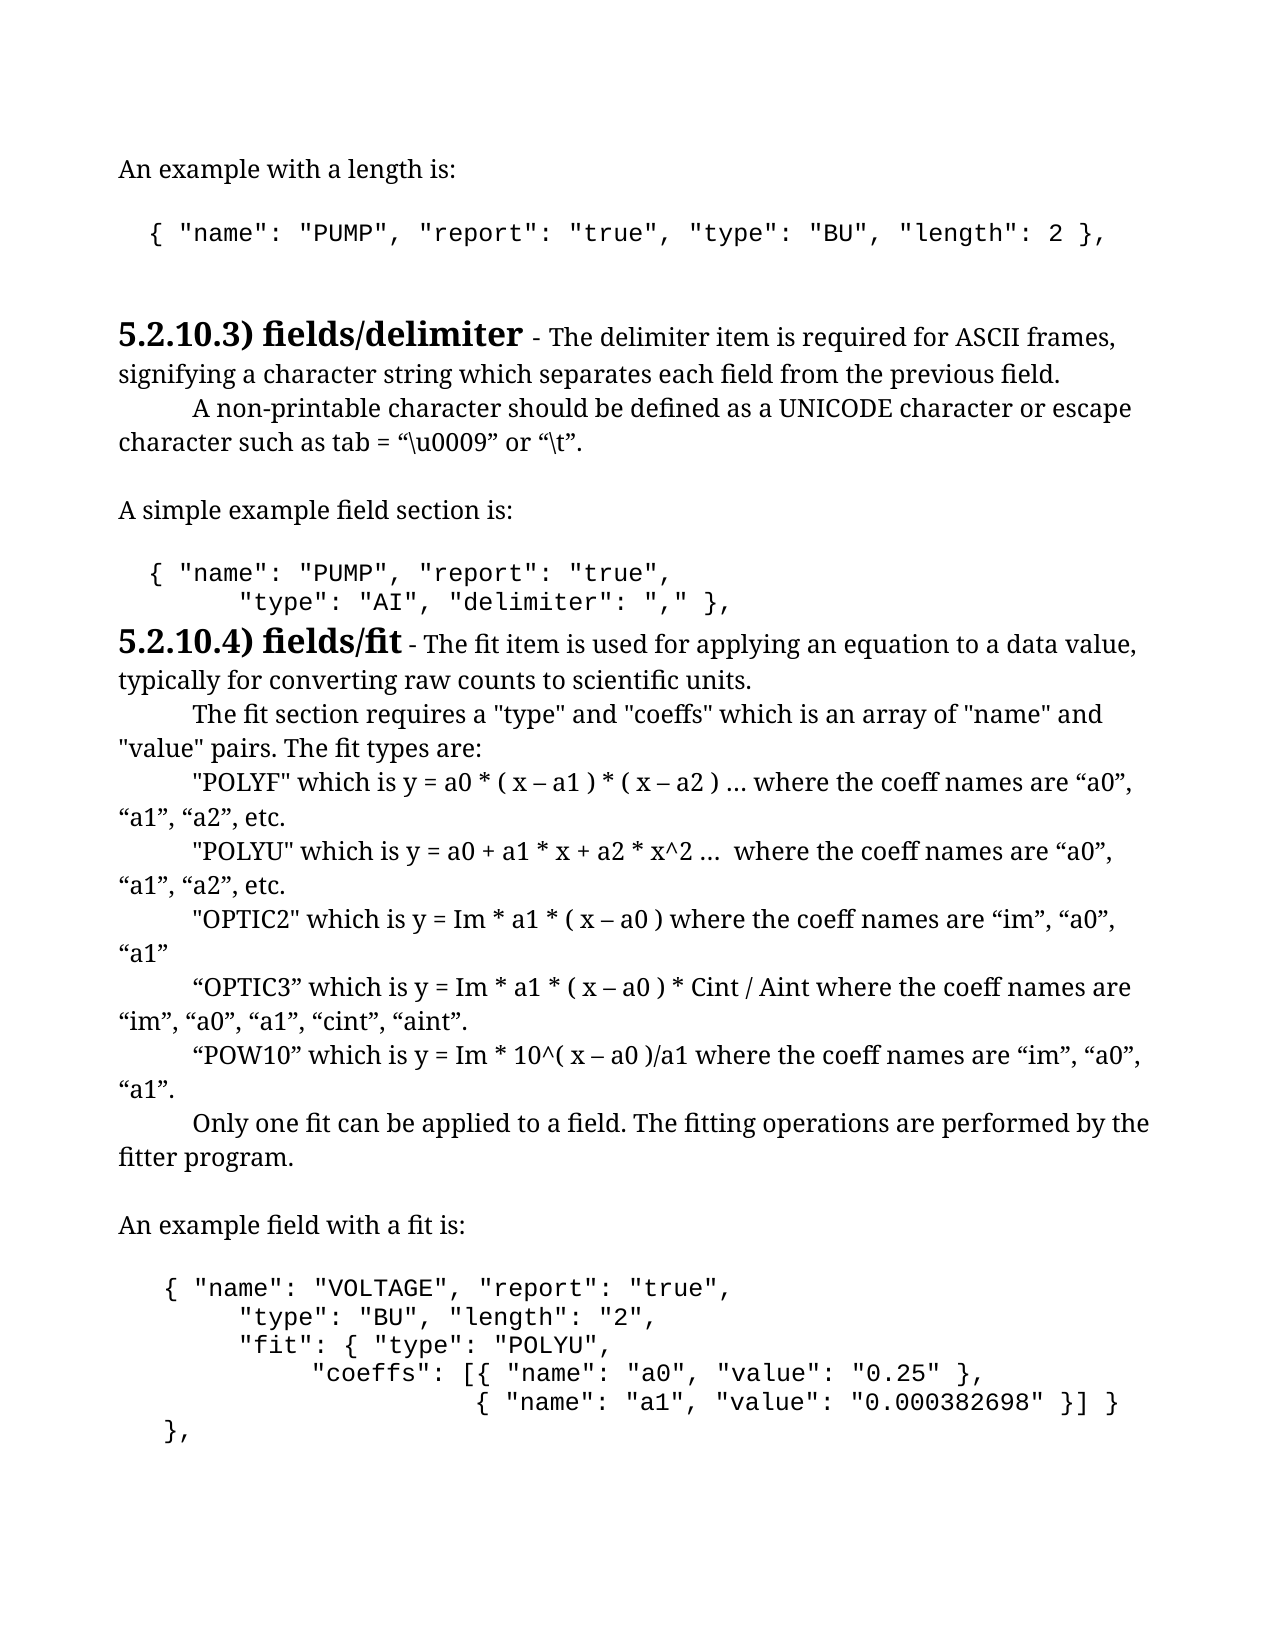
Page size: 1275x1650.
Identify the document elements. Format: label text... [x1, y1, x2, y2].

text "fit": { "type": "POLYU", [118, 1333, 1157, 1361]
text { "name": "VOLTAGE", "report": "true", [118, 1276, 1157, 1304]
text "POLYF" which is y = a0 * ( x – a1 ) * ( x – a2 ) … where the coeff names are “a0”, “a1”, “a2”, etc. [118, 765, 1157, 833]
text }, [118, 1418, 1157, 1446]
text "POLYU" which is y = a0 + a1 * x + a2 * x^2 … where the coeff names are “a0”, “a1”, “a2”, etc. [118, 833, 1157, 901]
text 5.2.10.3) fields/delimiter - The delimiter item is required for ASCII frames, signifying a character string which separates each field from the previous field. [118, 311, 1157, 391]
text An example field with a fit is: [118, 1208, 1157, 1242]
text Only one fit can be applied to a field. The fitting operations are performed by the fitter program. [118, 1106, 1157, 1174]
text An example with a length is: [118, 152, 1157, 186]
text A non-printable character should be defined as a UNICODE character or escape character such as tab = “\u0009” or “\t”. [118, 391, 1157, 459]
text { "name": "PUMP", "report": "true", [118, 561, 1157, 589]
text "type": "BU", "length": "2", [118, 1304, 1157, 1333]
text 5.2.10.4) fields/fit - The fit item is used for applying an equation to a data value, typically for converting raw counts to scientific units. [118, 617, 1157, 697]
text "type": "AI", "delimiter": "," }, [118, 589, 1157, 617]
text { "name": "PUMP", "report": "true", "type": "BU", "length": 2 }, [118, 220, 1157, 249]
text "OPTIC2" which is y = Im * a1 * ( x – a0 ) where the coeff names are “im”, “a0”, “a1” [118, 901, 1157, 969]
text { "name": "a1", "value": "0.000382698" }] } [118, 1389, 1157, 1418]
text “POW10” which is y = Im * 10^( x – a0 )/a1 where the coeff names are “im”, “a0”, “a1”. [118, 1038, 1157, 1106]
text The fit section requires a "type" and "coeffs" which is an array of "name" and "value" pairs. The fit types are: [118, 697, 1157, 765]
text A simple example field section is: [118, 493, 1157, 527]
text “OPTIC3” which is y = Im * a1 * ( x – a0 ) * Cint / Aint where the coeff names are “im”, “a0”, “a1”, “cint”, “aint”. [118, 969, 1157, 1038]
text "coeffs": [{ "name": "a0", "value": "0.25" }, [118, 1361, 1157, 1389]
